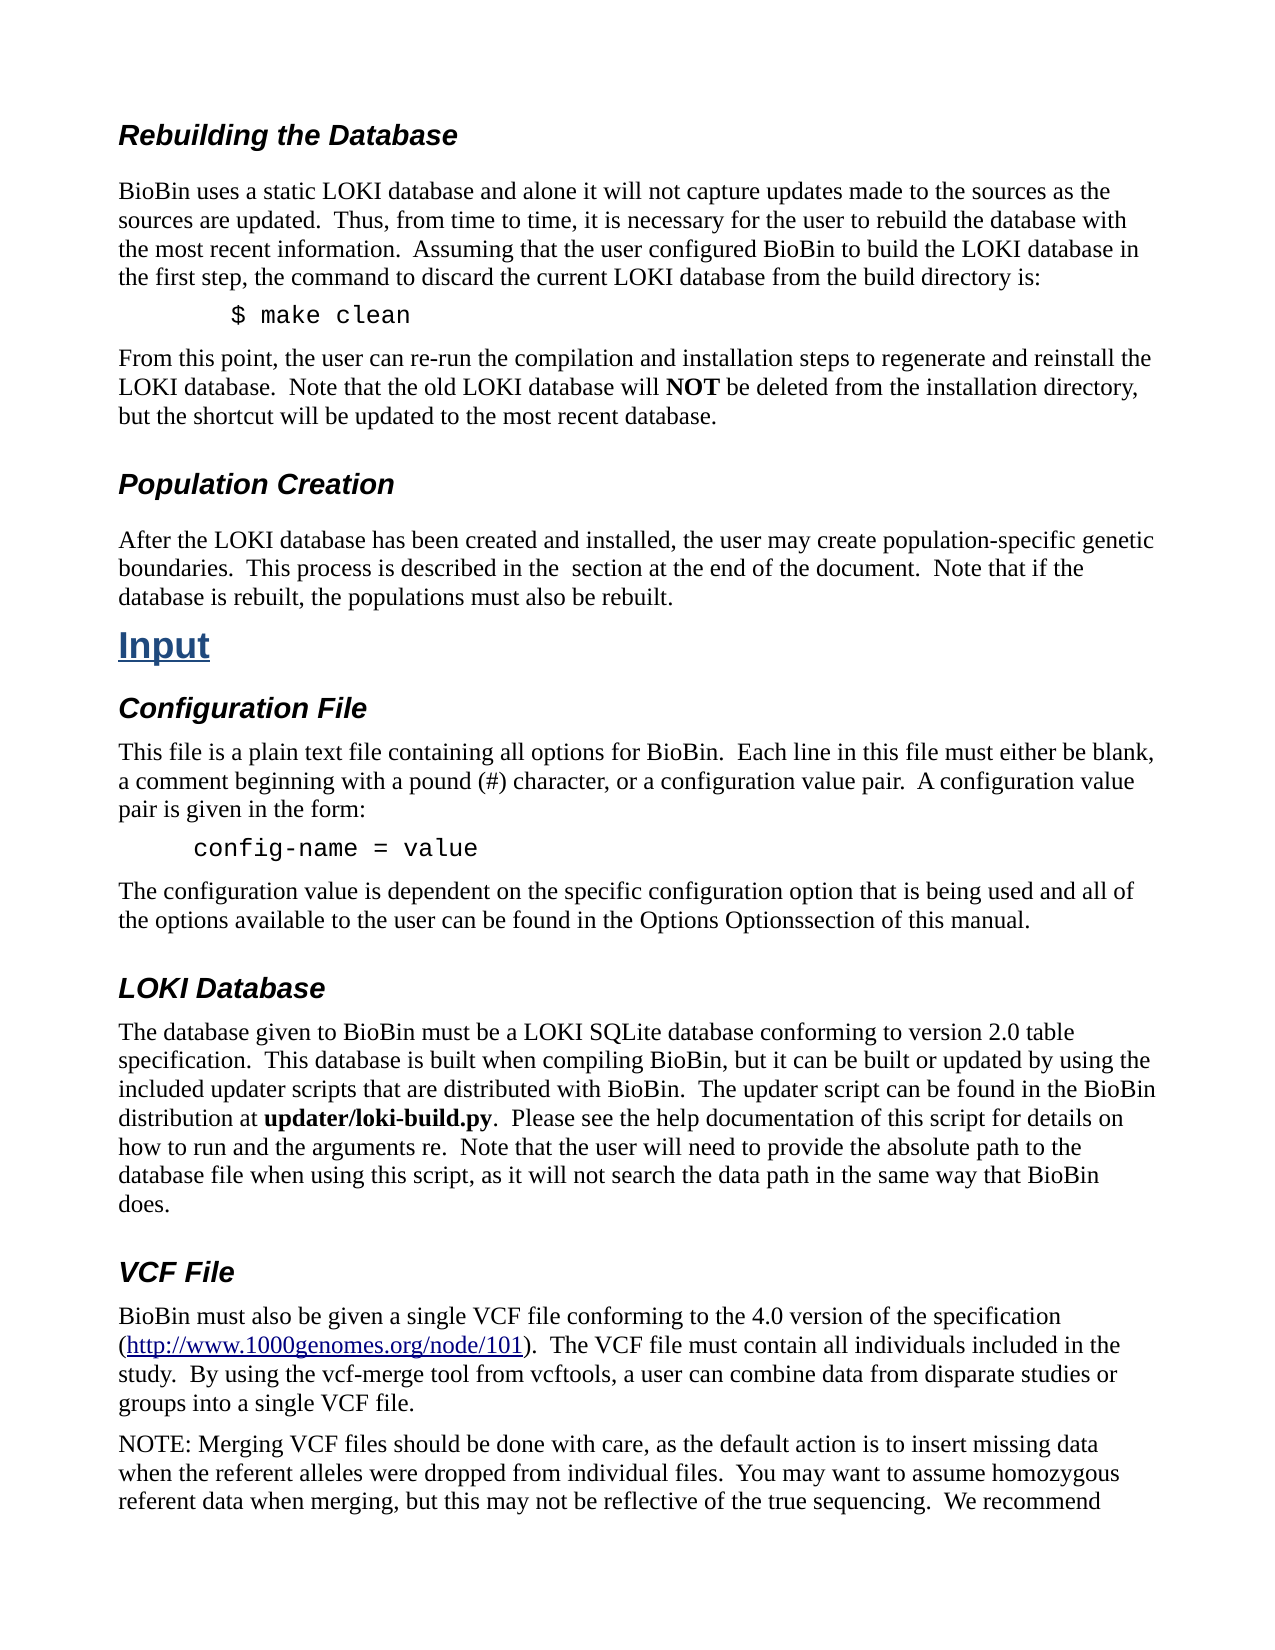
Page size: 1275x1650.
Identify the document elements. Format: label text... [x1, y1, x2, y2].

text BioBin must also be given a single VCF file conforming to the 4.0 version of the specification (http://www.1000genomes.org/node/101). The VCF file must contain all individuals included in the study. By using the vcf-merge tool from vcftools, a user can combine data from disparate studies or groups into a single VCF file. [118, 1301, 1157, 1416]
text NOTE: Merging VCF files should be done with care, as the default action is to insert missing data when the referent alleles were dropped from individual files. You may want to assume homozygous referent data when merging, but this may not be reflective of the true sequencing. We recommend [118, 1429, 1157, 1515]
text The database given to BioBin must be a LOKI SQLite database conforming to version 2.0 table specification. This database is built when compiling BioBin, but it can be built or updated by using the included updater scripts that are distributed with BioBin. The updater script can be found in the BioBin distribution at updater/loki-build.py. Please see the help documentation of this script for details on how to run and the arguments re. Note that the user will need to provide the absolute path to the database file when using this script, as it will not search the data path in the same way that BioBin does. [118, 1017, 1157, 1218]
subtitle LOKI Database [118, 971, 1157, 1004]
text From this point, the user can re-run the compilation and installation steps to regenerate and reinstall the LOKI database. Note that the old LOKI database will NOT be deleted from the installation directory, but the shortcut will be updated to the most recent database. [118, 343, 1157, 430]
text This file is a plain text file containing all options for BioBin. Each line in this file must either be blank, a comment beginning with a pound (#) character, or a configuration value pair. A configuration value pair is given in the form: [118, 737, 1157, 823]
subtitle Rebuilding the Database [118, 118, 1157, 152]
text BioBin uses a static LOKI database and alone it will not capture updates made to the sources as the sources are updated. Thus, from time to time, it is necessary for the user to rebuild the database with the most recent information. Assuming that the user configured BioBin to build the LOKI database in the first step, the command to discard the current LOKI database from the build directory is: [118, 176, 1157, 291]
text config-name = value [193, 836, 1157, 864]
text $ make clean [193, 303, 1082, 331]
text After the LOKI database has been created and installed, the user may create population-specific genetic boundaries. This process is described in the section at the end of the document. Note that if the database is rebuilt, the populations must also be rebuilt. [118, 525, 1157, 611]
subtitle Population Creation [118, 467, 1157, 500]
subtitle VCF File [118, 1255, 1157, 1289]
subtitle Configuration File [118, 691, 1157, 724]
text The configuration value is dependent on the specific configuration option that is being used and all of the options available to the user can be found in the Options Optionssection of this manual. [118, 876, 1157, 934]
subtitle Input [118, 623, 1157, 666]
